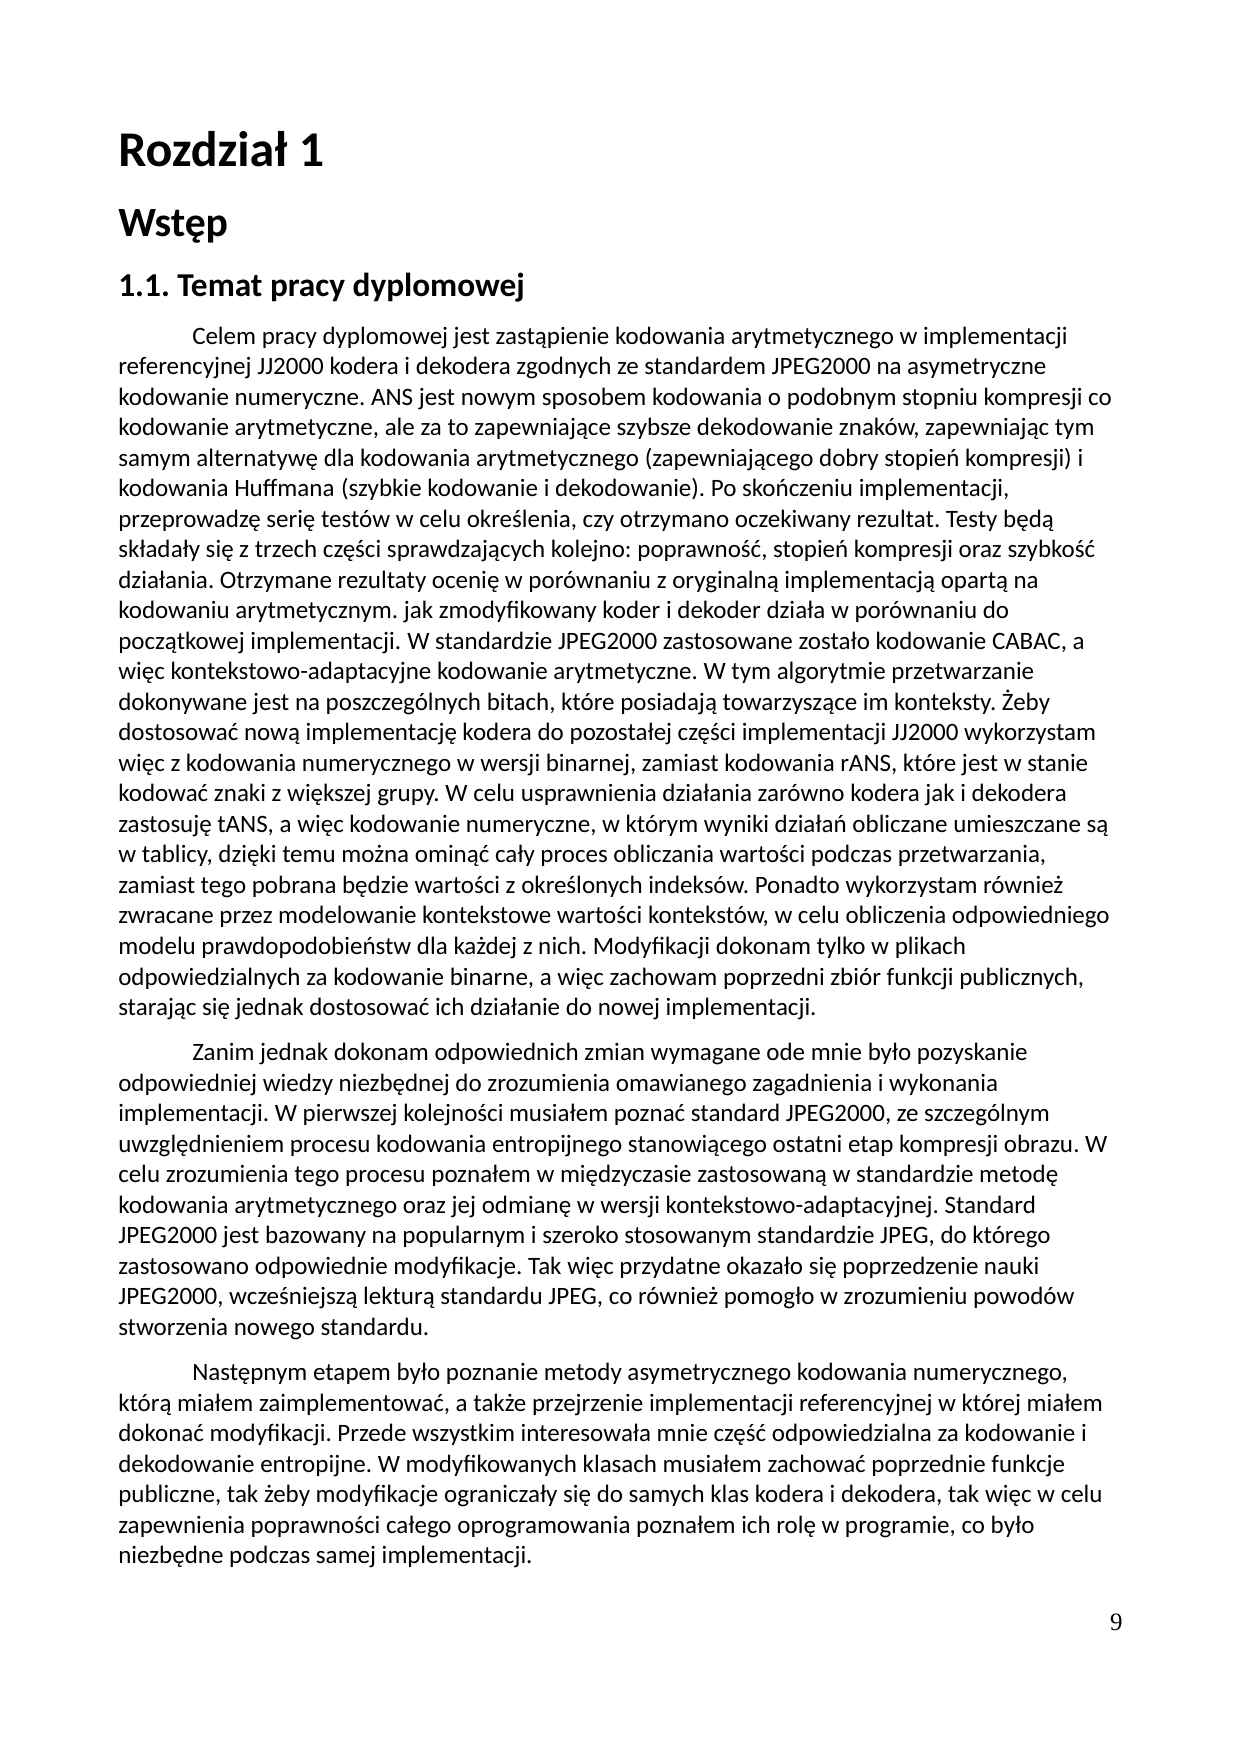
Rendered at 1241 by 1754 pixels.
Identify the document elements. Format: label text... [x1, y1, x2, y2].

text Rozdział 1 [118, 118, 1122, 179]
text Następnym etapem było poznanie metody asymetrycznego kodowania numerycznego, którą miałem zaimplementować, a także przejrzenie implementacji referencyjnej w której miałem dokonać modyfikacji. Przede wszystkim interesowała mnie część odpowiedzialna za kodowanie i dekodowanie entropijne. W modyfikowanych klasach musiałem zachować poprzednie funkcje publiczne, tak żeby modyfikacje ograniczały się do samych klas kodera i dekodera, tak więc w celu zapewnienia poprawności całego oprogramowania poznałem ich rolę w programie, co było niezbędne podczas samej implementacji. [118, 1356, 1122, 1570]
text 1.1. Temat pracy dyplomowej [118, 261, 1122, 305]
text Celem pracy dyplomowej jest zastąpienie kodowania arytmetycznego w implementacji referencyjnej JJ2000 kodera i dekodera zgodnych ze standardem JPEG2000 na asymetryczne kodowanie numeryczne. ANS jest nowym sposobem kodowania o podobnym stopniu kompresji co kodowanie arytmetyczne, ale za to zapewniające szybsze dekodowanie znaków, zapewniając tym samym alternatywę dla kodowania arytmetycznego (zapewniającego dobry stopień kompresji) i kodowania Huffmana (szybkie kodowanie i dekodowanie). Po skończeniu implementacji, przeprowadzę serię testów w celu określenia, czy otrzymano oczekiwany rezultat. Testy będą składały się z trzech części sprawdzających kolejno: poprawność, stopień kompresji oraz szybkość działania. Otrzymane rezultaty ocenię w porównaniu z oryginalną implementacją opartą na kodowaniu arytmetycznym. jak zmodyfikowany koder i dekoder działa w porównaniu do początkowej implementacji. W standardzie JPEG2000 zastosowane zostało kodowanie CABAC, a więc kontekstowo-adaptacyjne kodowanie arytmetyczne. W tym algorytmie przetwarzanie dokonywane jest na poszczególnych bitach, które posiadają towarzyszące im konteksty. Żeby dostosować nową implementację kodera do pozostałej części implementacji JJ2000 wykorzystam więc z kodowania numerycznego w wersji binarnej, zamiast kodowania rANS, które jest w stanie kodować znaki z większej grupy. W celu usprawnienia działania zarówno kodera jak i dekodera zastosuję tANS, a więc kodowanie numeryczne, w którym wyniki działań obliczane umieszczane są w tablicy, dzięki temu można ominąć cały proces obliczania wartości podczas przetwarzania, zamiast tego pobrana będzie wartości z określonych indeksów. Ponadto wykorzystam również zwracane przez modelowanie kontekstowe wartości kontekstów, w celu obliczenia odpowiedniego modelu prawdopodobieństw dla każdej z nich. Modyfikacji dokonam tylko w plikach odpowiedzialnych za kodowanie binarne, a więc zachowam poprzedni zbiór funkcji publicznych, starając się jednak dostosować ich działanie do nowej implementacji. [118, 320, 1122, 1022]
text Zanim jednak dokonam odpowiednich zmian wymagane ode mnie było pozyskanie odpowiedniej wiedzy niezbędnej do zrozumienia omawianego zagadnienia i wykonania implementacji. W pierwszej kolejności musiałem poznać standard JPEG2000, ze szczególnym uwzględnieniem procesu kodowania entropijnego stanowiącego ostatni etap kompresji obrazu. W celu zrozumienia tego procesu poznałem w międzyczasie zastosowaną w standardzie metodę kodowania arytmetycznego oraz jej odmianę w wersji kontekstowo-adaptacyjnej. Standard JPEG2000 jest bazowany na popularnym i szeroko stosowanym standardzie JPEG, do którego zastosowano odpowiednie modyfikacje. Tak więc przydatne okazało się poprzedzenie nauki JPEG2000, wcześniejszą lekturą standardu JPEG, co również pomogło w zrozumieniu powodów stworzenia nowego standardu. [118, 1036, 1122, 1342]
text Wstęp [118, 194, 1122, 247]
